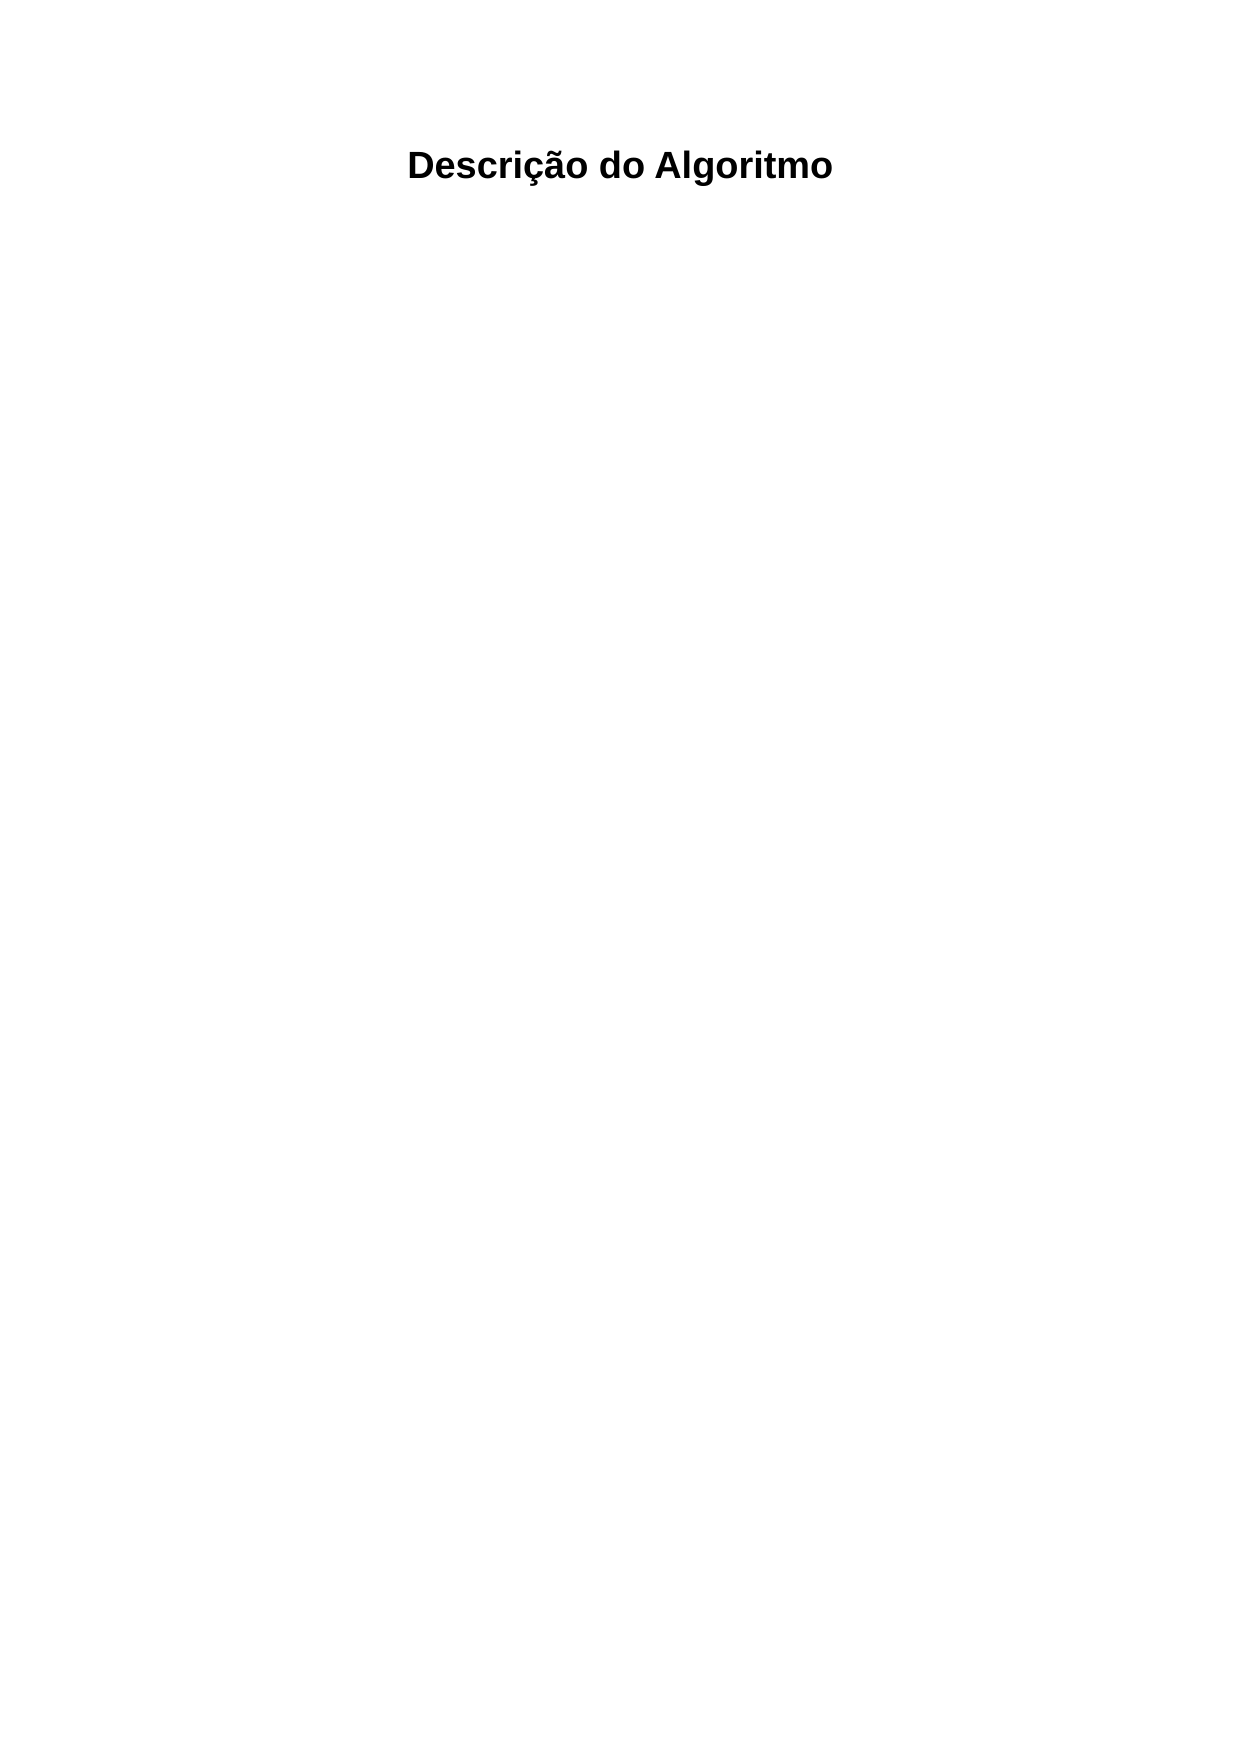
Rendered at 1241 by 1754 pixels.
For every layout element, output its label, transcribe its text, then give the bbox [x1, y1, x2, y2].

subtitle Descrição do Algoritmo [118, 143, 1122, 187]
